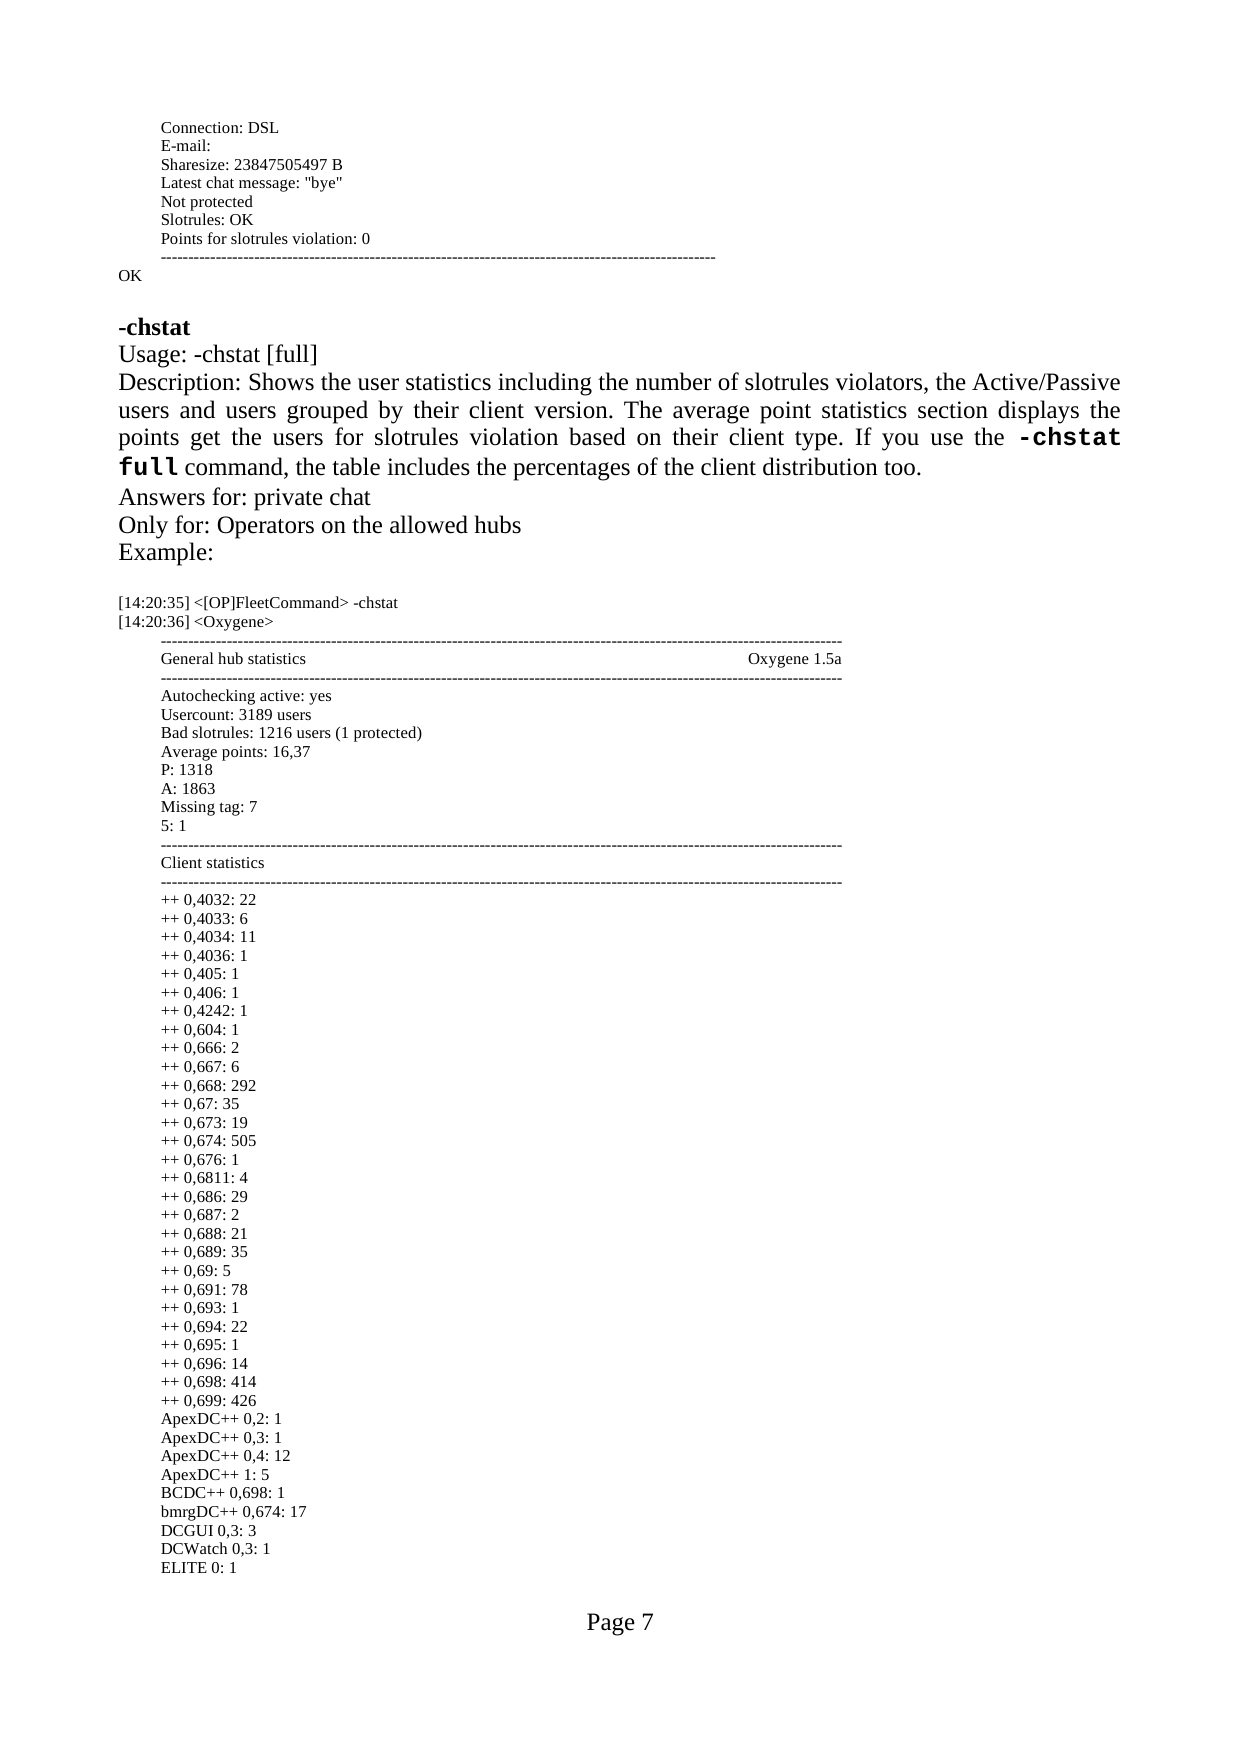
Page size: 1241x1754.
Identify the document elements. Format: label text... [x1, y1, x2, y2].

text Autochecking active: yes [118, 687, 1122, 705]
text bmrgDC++ 0,674: 17 [118, 1502, 1122, 1521]
text Latest chat message: "bye" [118, 174, 1122, 192]
text [14:20:36] <Oxygene> [118, 612, 1122, 631]
text General hub statistics Oxygene 1.5a [118, 649, 1122, 668]
text ---------------------------------------------------------------------------------------------------------------------------- [118, 835, 1122, 853]
text ++ 0,693: 1 [118, 1298, 1122, 1317]
text Usage: -chstat [full] [118, 340, 1122, 368]
text Client statistics [118, 853, 1122, 872]
text Example: [118, 538, 1122, 566]
text Only for: Operators on the allowed hubs [118, 511, 1122, 538]
text ++ 0,699: 426 [118, 1391, 1122, 1410]
text ++ 0,4242: 1 [118, 1002, 1122, 1020]
text OK [118, 266, 1122, 285]
text ApexDC++ 0,2: 1 [118, 1410, 1122, 1428]
text [14:20:35] <[OP]FleetCommand> -chstat [118, 594, 1122, 612]
text DCGUI 0,3: 3 [118, 1521, 1122, 1539]
text ++ 0,698: 414 [118, 1373, 1122, 1391]
text ApexDC++ 0,3: 1 [118, 1428, 1122, 1447]
text Sharesize: 23847505497 B [118, 155, 1122, 174]
text E-mail: [118, 137, 1122, 155]
text ++ 0,686: 29 [118, 1187, 1122, 1206]
text ---------------------------------------------------------------------------------------------------------------------------- [118, 668, 1122, 687]
text ++ 0,4036: 1 [118, 946, 1122, 965]
text Missing tag: 7 [118, 798, 1122, 816]
text DCWatch 0,3: 1 [118, 1539, 1122, 1558]
text ++ 0,604: 1 [118, 1020, 1122, 1039]
text Not protected [118, 192, 1122, 211]
text Description: Shows the user statistics including the number of slotrules violators, the Active/Passive users and users grouped by their client version. The average point statistics section displays the points get the users for slotrules violation based on their client type. If you use the -chstat full command, the table includes the percentages of the client distribution too. [118, 368, 1122, 483]
text BCDC++ 0,698: 1 [118, 1484, 1122, 1502]
text ++ 0,676: 1 [118, 1150, 1122, 1169]
text ++ 0,674: 505 [118, 1132, 1122, 1150]
text ++ 0,673: 19 [118, 1113, 1122, 1132]
text Slotrules: OK [118, 211, 1122, 229]
text Connection: DSL [118, 118, 1122, 137]
text ++ 0,688: 21 [118, 1224, 1122, 1243]
text ++ 0,405: 1 [118, 965, 1122, 983]
text ----------------------------------------------------------------------------------------------------- [118, 248, 1122, 266]
text ++ 0,696: 14 [118, 1354, 1122, 1373]
text ---------------------------------------------------------------------------------------------------------------------------- [118, 631, 1122, 649]
text A: 1863 [118, 779, 1122, 798]
text P: 1318 [118, 761, 1122, 779]
text ++ 0,666: 2 [118, 1039, 1122, 1057]
text ---------------------------------------------------------------------------------------------------------------------------- [118, 872, 1122, 891]
text Usercount: 3189 users [118, 705, 1122, 724]
text Answers for: private chat [118, 483, 1122, 511]
text ++ 0,4032: 22 [118, 891, 1122, 909]
text ++ 0,687: 2 [118, 1206, 1122, 1224]
text ApexDC++ 1: 5 [118, 1465, 1122, 1484]
text ++ 0,668: 292 [118, 1076, 1122, 1094]
text ++ 0,689: 35 [118, 1243, 1122, 1261]
text ++ 0,695: 1 [118, 1336, 1122, 1354]
text Bad slotrules: 1216 users (1 protected) [118, 724, 1122, 742]
text ApexDC++ 0,4: 12 [118, 1447, 1122, 1465]
text ++ 0,4034: 11 [118, 928, 1122, 946]
text ++ 0,69: 5 [118, 1261, 1122, 1280]
text ++ 0,694: 22 [118, 1317, 1122, 1336]
text ++ 0,691: 78 [118, 1280, 1122, 1298]
text Points for slotrules violation: 0 [118, 229, 1122, 248]
text -chstat [118, 313, 1122, 340]
text Average points: 16,37 [118, 742, 1122, 761]
text ++ 0,406: 1 [118, 983, 1122, 1002]
text ++ 0,667: 6 [118, 1057, 1122, 1076]
text ELITE 0: 1 [118, 1558, 1122, 1577]
text ++ 0,67: 35 [118, 1094, 1122, 1113]
text 5: 1 [118, 816, 1122, 835]
text ++ 0,4033: 6 [118, 909, 1122, 928]
text ++ 0,6811: 4 [118, 1169, 1122, 1187]
